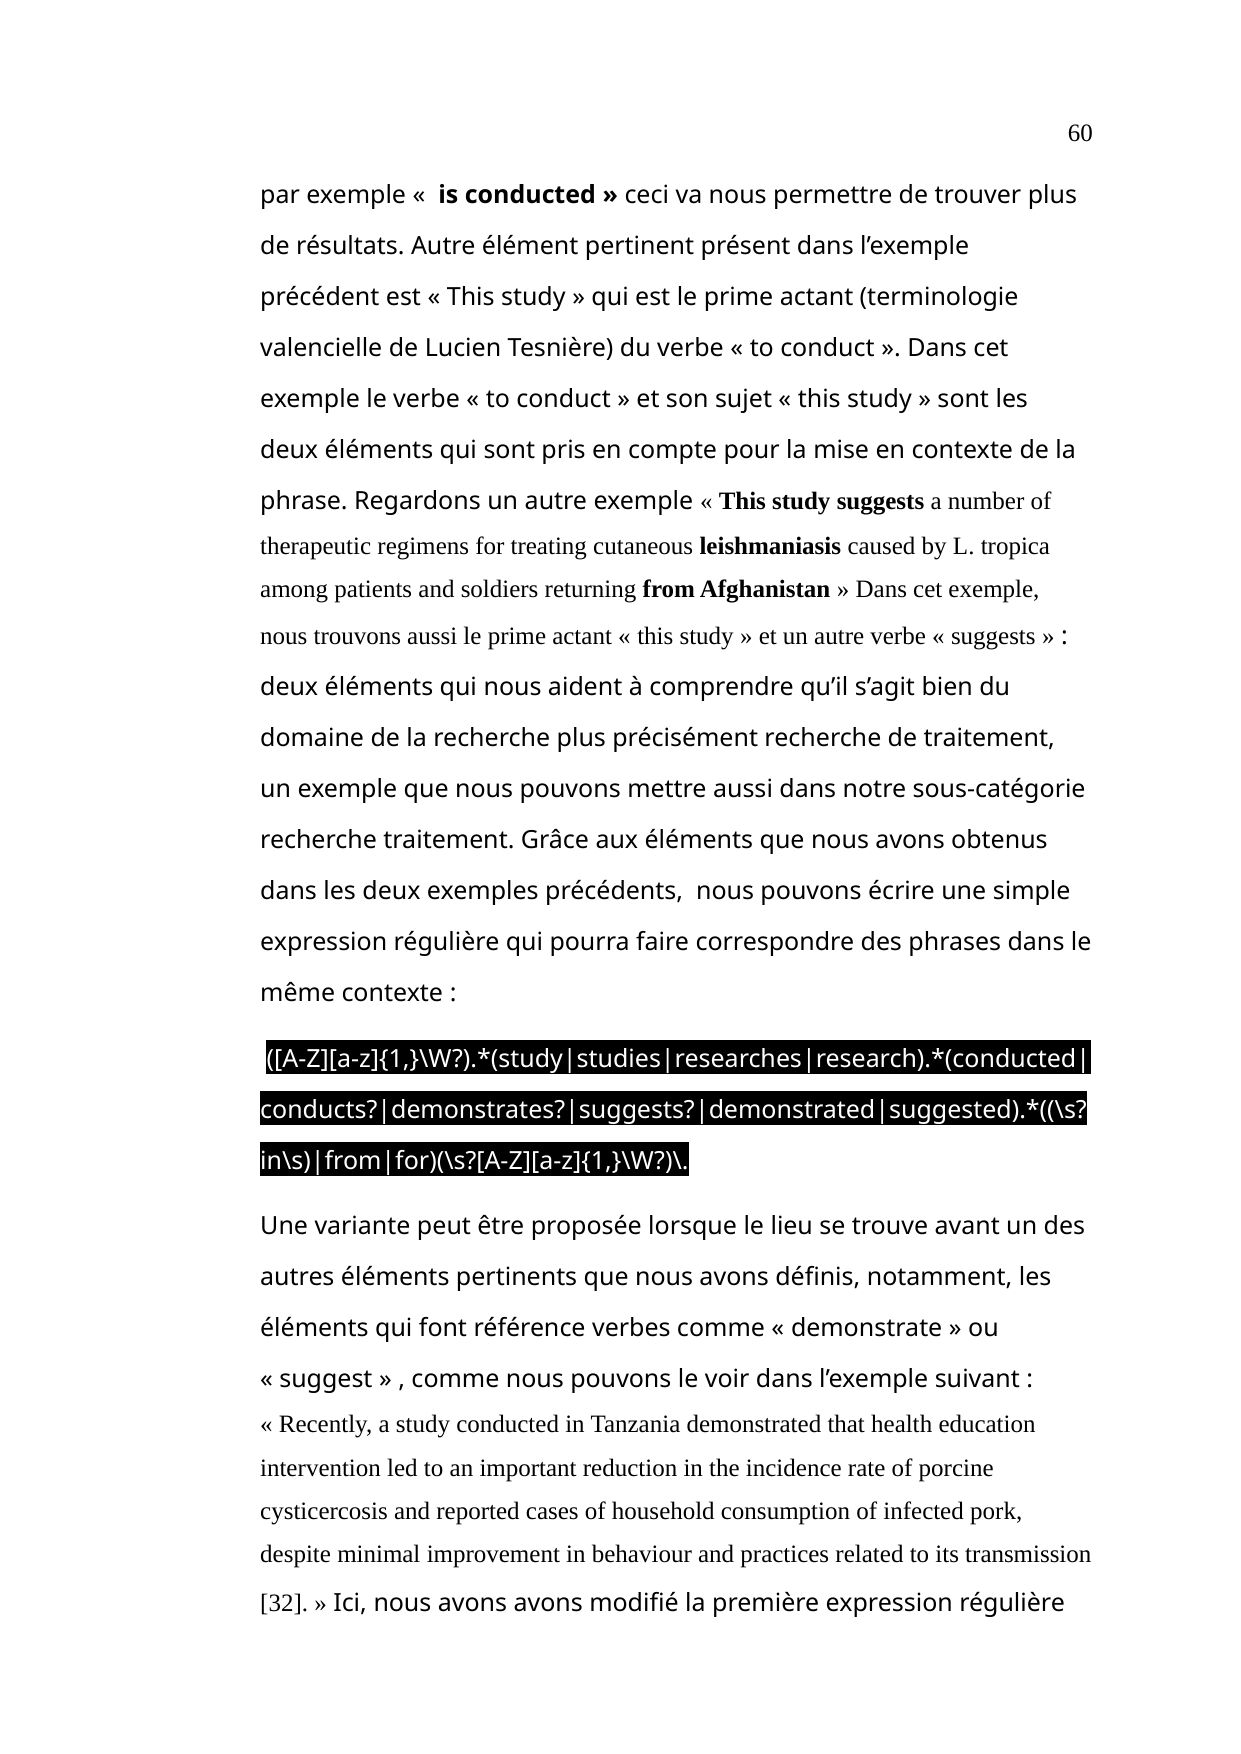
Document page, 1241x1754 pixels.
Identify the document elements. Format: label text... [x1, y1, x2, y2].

list Une variante peut être proposée lorsque le lieu se trouve avant un des autres éléments pertinents que nous avons définis, notamment, les éléments qui font référence verbes comme « demonstrate » ou « suggest » , comme nous pouvons le voir dans l’exemple suivant : « Recently, a study conducted in Tanzania demonstrated that health education intervention led to an important reduction in the incidence rate of porcine cysticercosis and reported cases of household consumption of infected pork, despite minimal improvement in behaviour and practices related to its transmission [32]. » Ici, nous avons avons modifié la première expression régulière [222, 1208, 1092, 1619]
list ([A-Z][a-z]{1,}\W?).*(study|studies|researches|research).*(conducted|conducts?|demonstrates?|suggests?|demonstrated|suggested).*((\s?in\s)|from|for)(\s?[A-Z][a-z]{1,}\W?)\. [222, 1040, 1092, 1176]
list par exemple « is conducted » ceci va nous permettre de trouver plus de résultats. Autre élément pertinent présent dans l’exemple précédent est « This study » qui est le prime actant (terminologie valencielle de Lucien Tesnière) du verbe « to conduct ». Dans cet exemple le verbe « to conduct » et son sujet « this study » sont les deux éléments qui sont pris en compte pour la mise en contexte de la phrase. Regardons un autre exemple « This study suggests a number of therapeutic regimens for treating cutaneous leishmaniasis caused by L. tropica among patients and soldiers returning from Afghanistan » Dans cet exemple, nous trouvons aussi le prime actant « this study » et un autre verbe « suggests » : deux éléments qui nous aident à comprendre qu’il s’agit bien du domaine de la recherche plus précisément recherche de traitement, un exemple que nous pouvons mettre aussi dans notre sous-catégorie recherche traitement. Grâce aux éléments que nous avons obtenus dans les deux exemples précédents, nous pouvons écrire une simple expression régulière qui pourra faire correspondre des phrases dans le même contexte : [222, 176, 1092, 1009]
